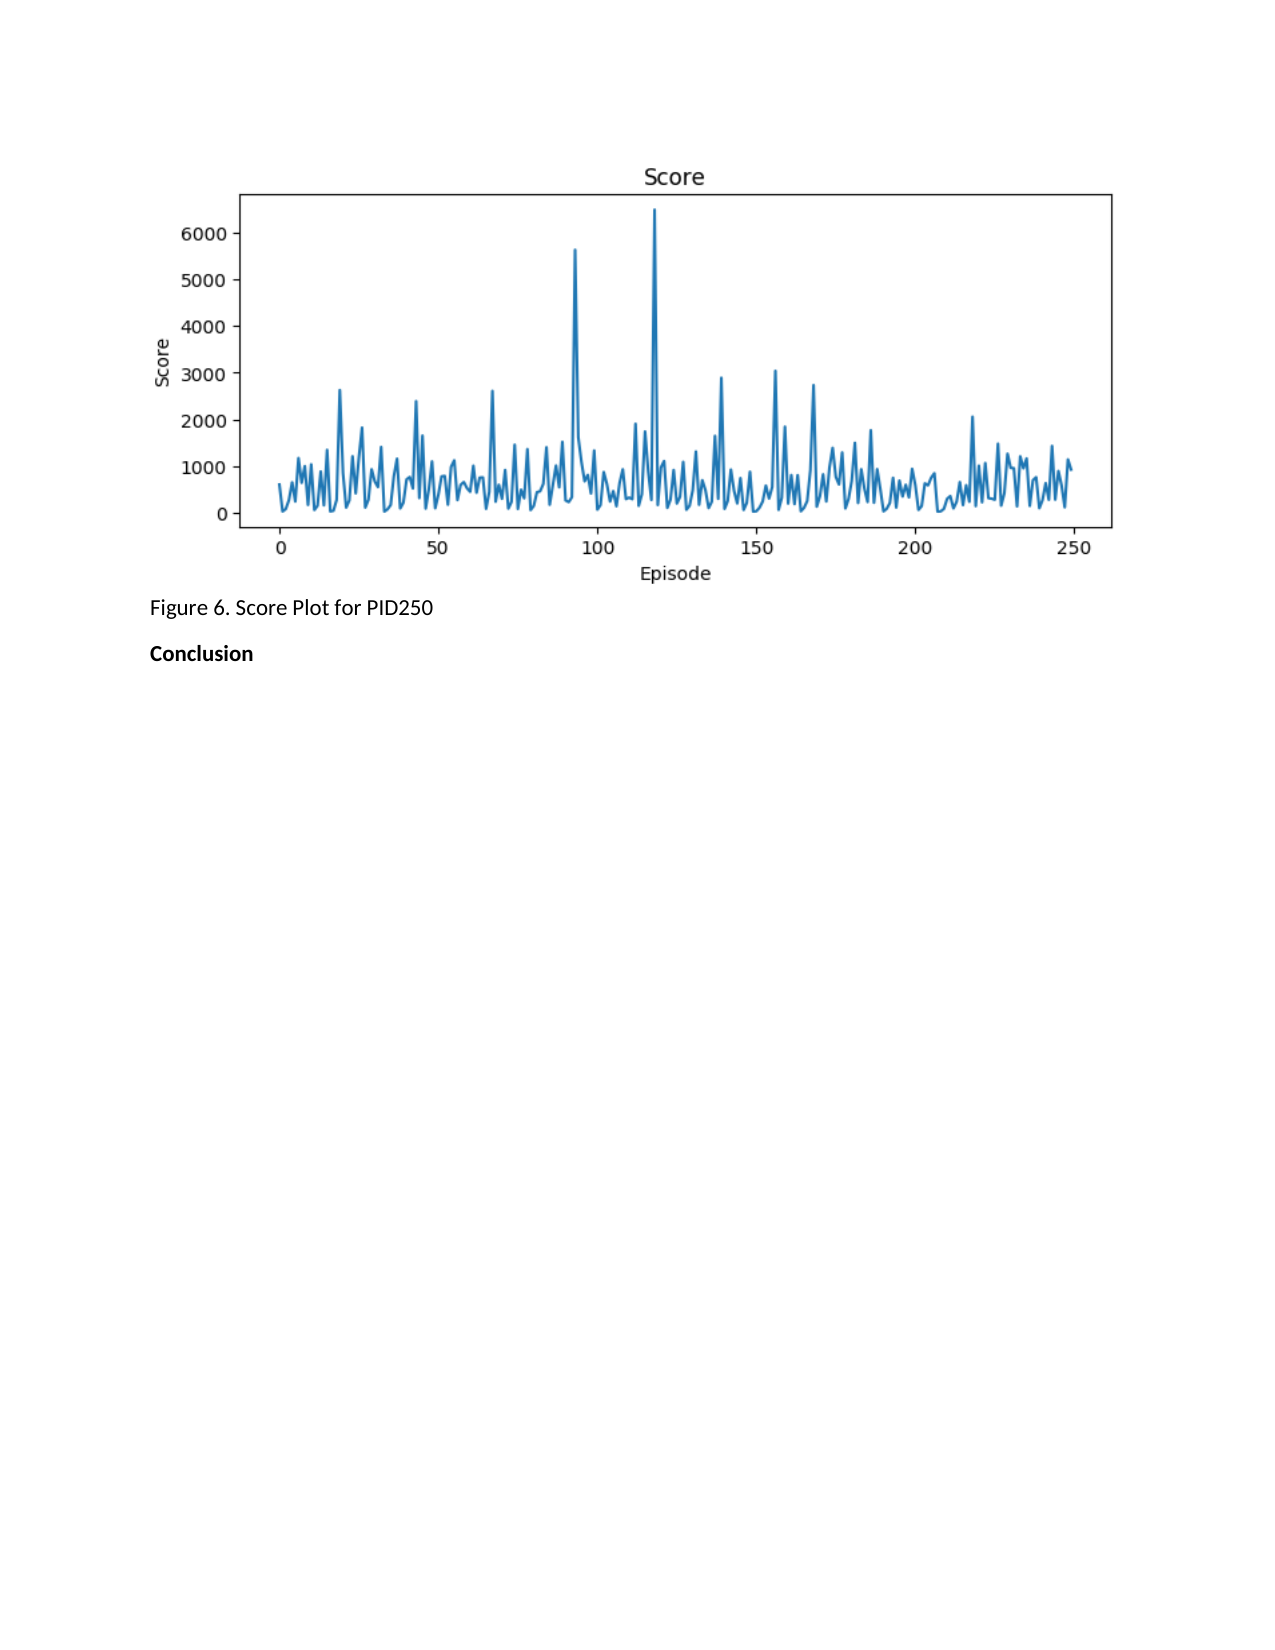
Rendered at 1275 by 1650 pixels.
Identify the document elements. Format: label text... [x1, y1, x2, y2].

text Figure 6. Score Plot for PID250 [150, 522, 1125, 621]
picture [150, 150, 1122, 593]
text Conclusion [150, 639, 1125, 667]
